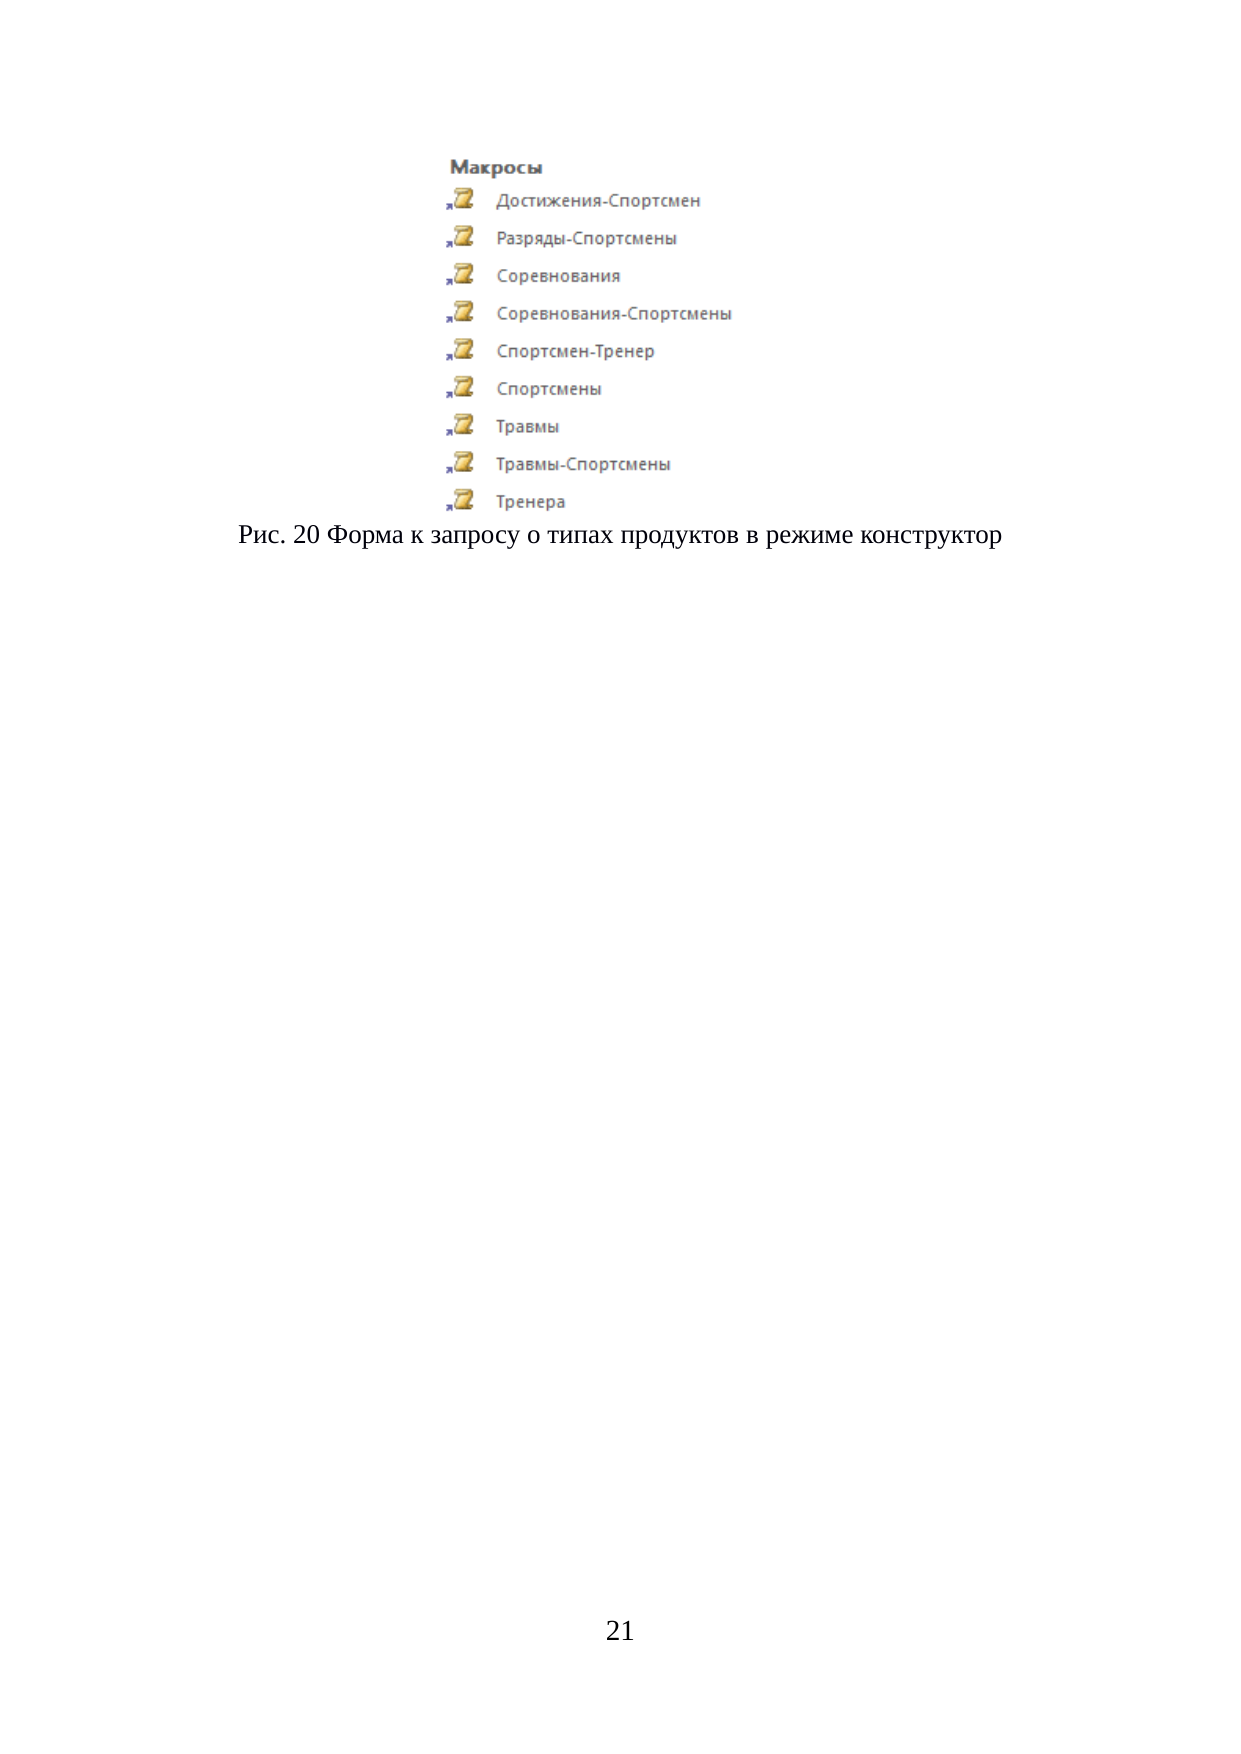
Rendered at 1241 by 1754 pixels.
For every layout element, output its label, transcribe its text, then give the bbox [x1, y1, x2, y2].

text Рис. 20 Форма к запросу о типах продуктов в режиме конструктор [148, 168, 1092, 549]
picture [446, 152, 795, 519]
